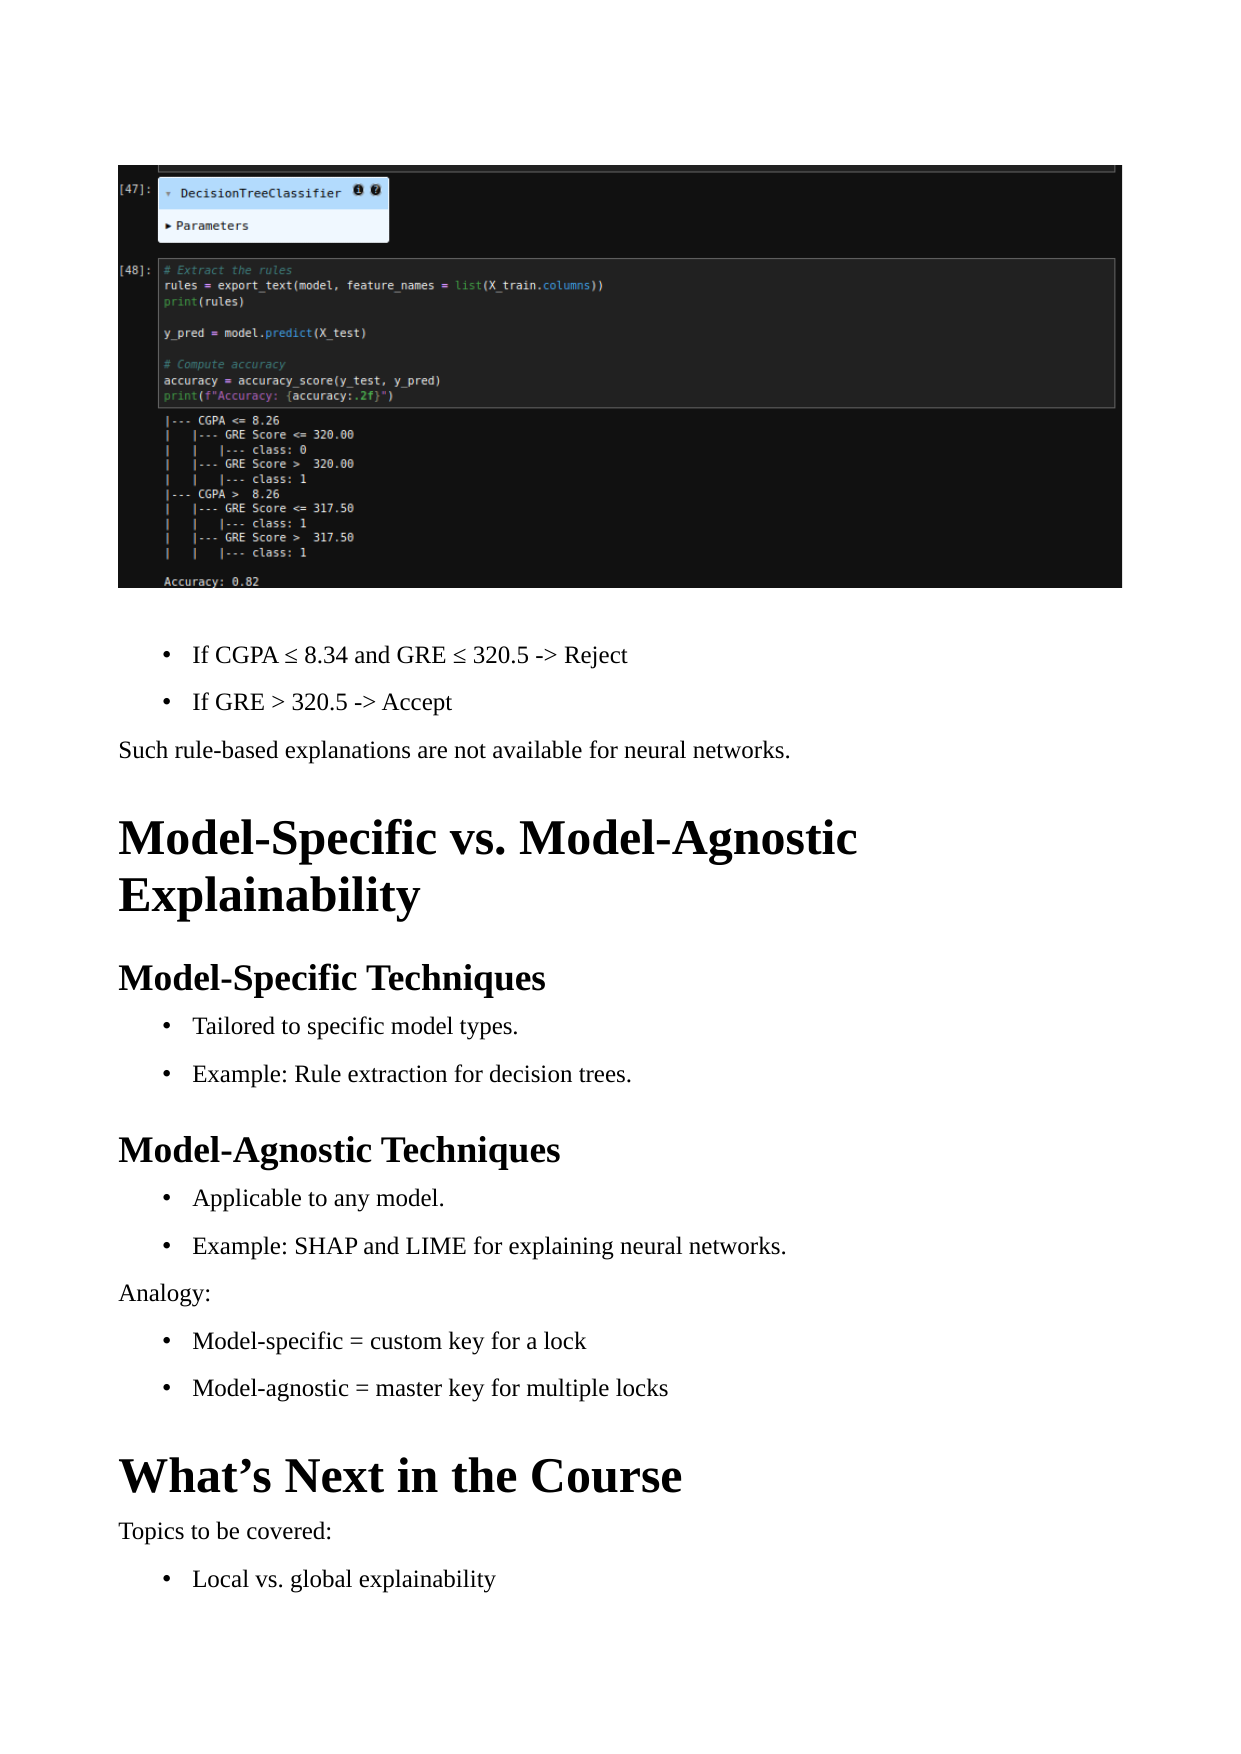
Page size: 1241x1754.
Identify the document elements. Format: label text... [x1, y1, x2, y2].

list Example: Rule extraction for decision trees. [162, 1059, 1122, 1088]
list Local vs. global explainability [162, 1564, 1122, 1592]
subtitle What’s Next in the Course [118, 1446, 1122, 1504]
list Applicable to any model. [162, 1183, 1122, 1212]
list If GRE > 320.5 -> Accept [162, 687, 1122, 716]
list If CGPA ≤ 8.34 and GRE ≤ 320.5 -> Reject [162, 640, 1122, 668]
text Topics to be covered: [118, 1516, 1122, 1545]
subtitle Model-Specific Techniques [118, 956, 1122, 999]
text Such rule-based explanations are not available for neural networks. [118, 735, 1122, 764]
picture [118, 165, 1123, 588]
list Tailored to specific model types. [162, 1011, 1122, 1040]
list Model-specific = custom key for a lock [162, 1326, 1122, 1355]
subtitle Model-Agnostic Techniques [118, 1127, 1122, 1171]
text Analogy: [118, 1278, 1122, 1307]
list Example: SHAP and LIME for explaining neural networks. [162, 1231, 1122, 1259]
list Model-agnostic = master key for multiple locks [162, 1373, 1122, 1402]
subtitle Model-Specific vs. Model-Agnostic Explainability [118, 807, 1122, 922]
